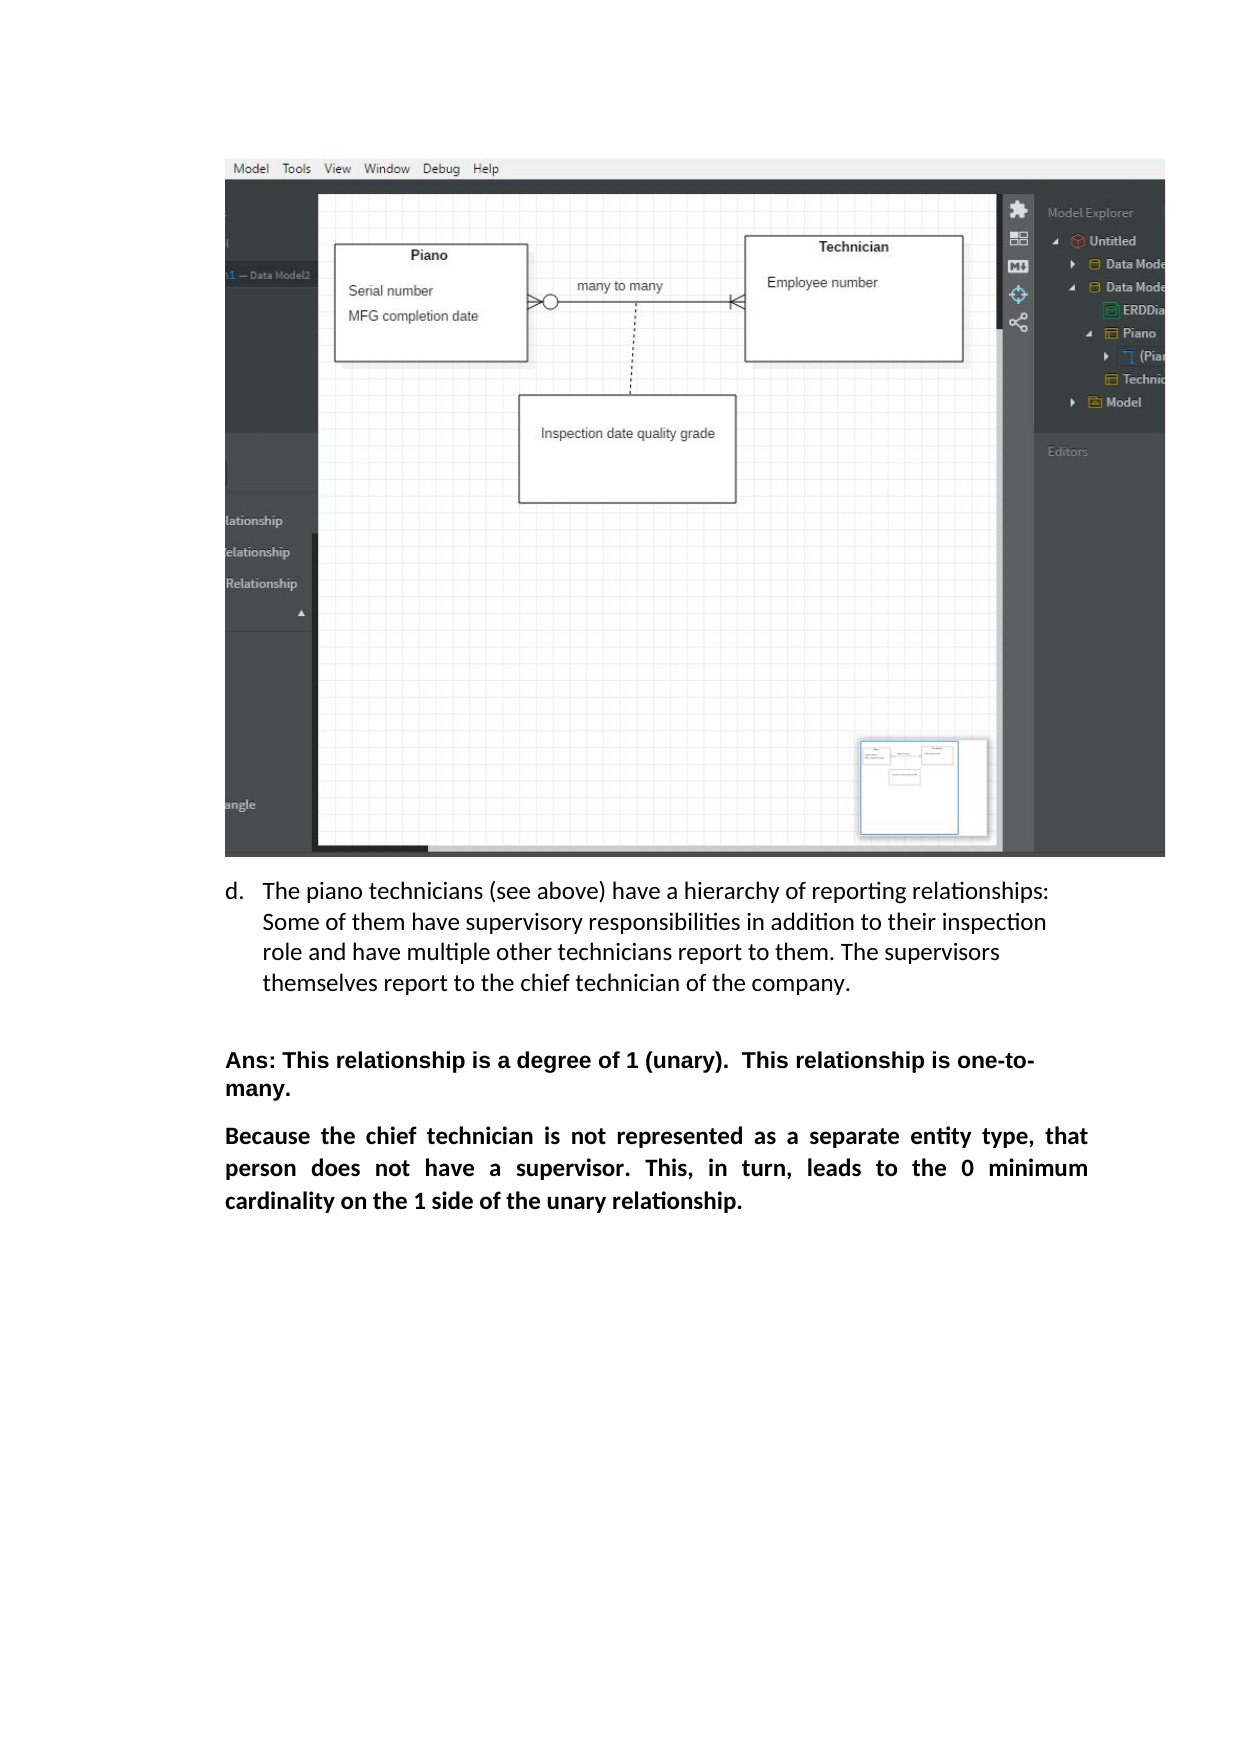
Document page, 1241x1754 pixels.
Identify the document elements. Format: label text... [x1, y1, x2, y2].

text Ans: This relationship is a degree of 1 (unary). This relationship is one-to-many. [225, 1047, 1090, 1101]
list The piano technicians (see above) have a hierarchy of reporting relationships: Some of them have supervisory responsibilities in addition to their inspection role and have multiple other technicians report to them. The supervisors themselves report to the chief technician of the company. [225, 876, 1090, 998]
text Because the chief technician is not represented as a separate entity type, that person does not have a supervisor. This, in turn, leads to the 0 minimum cardinality on the 1 side of the unary relationship. [225, 1120, 1090, 1216]
